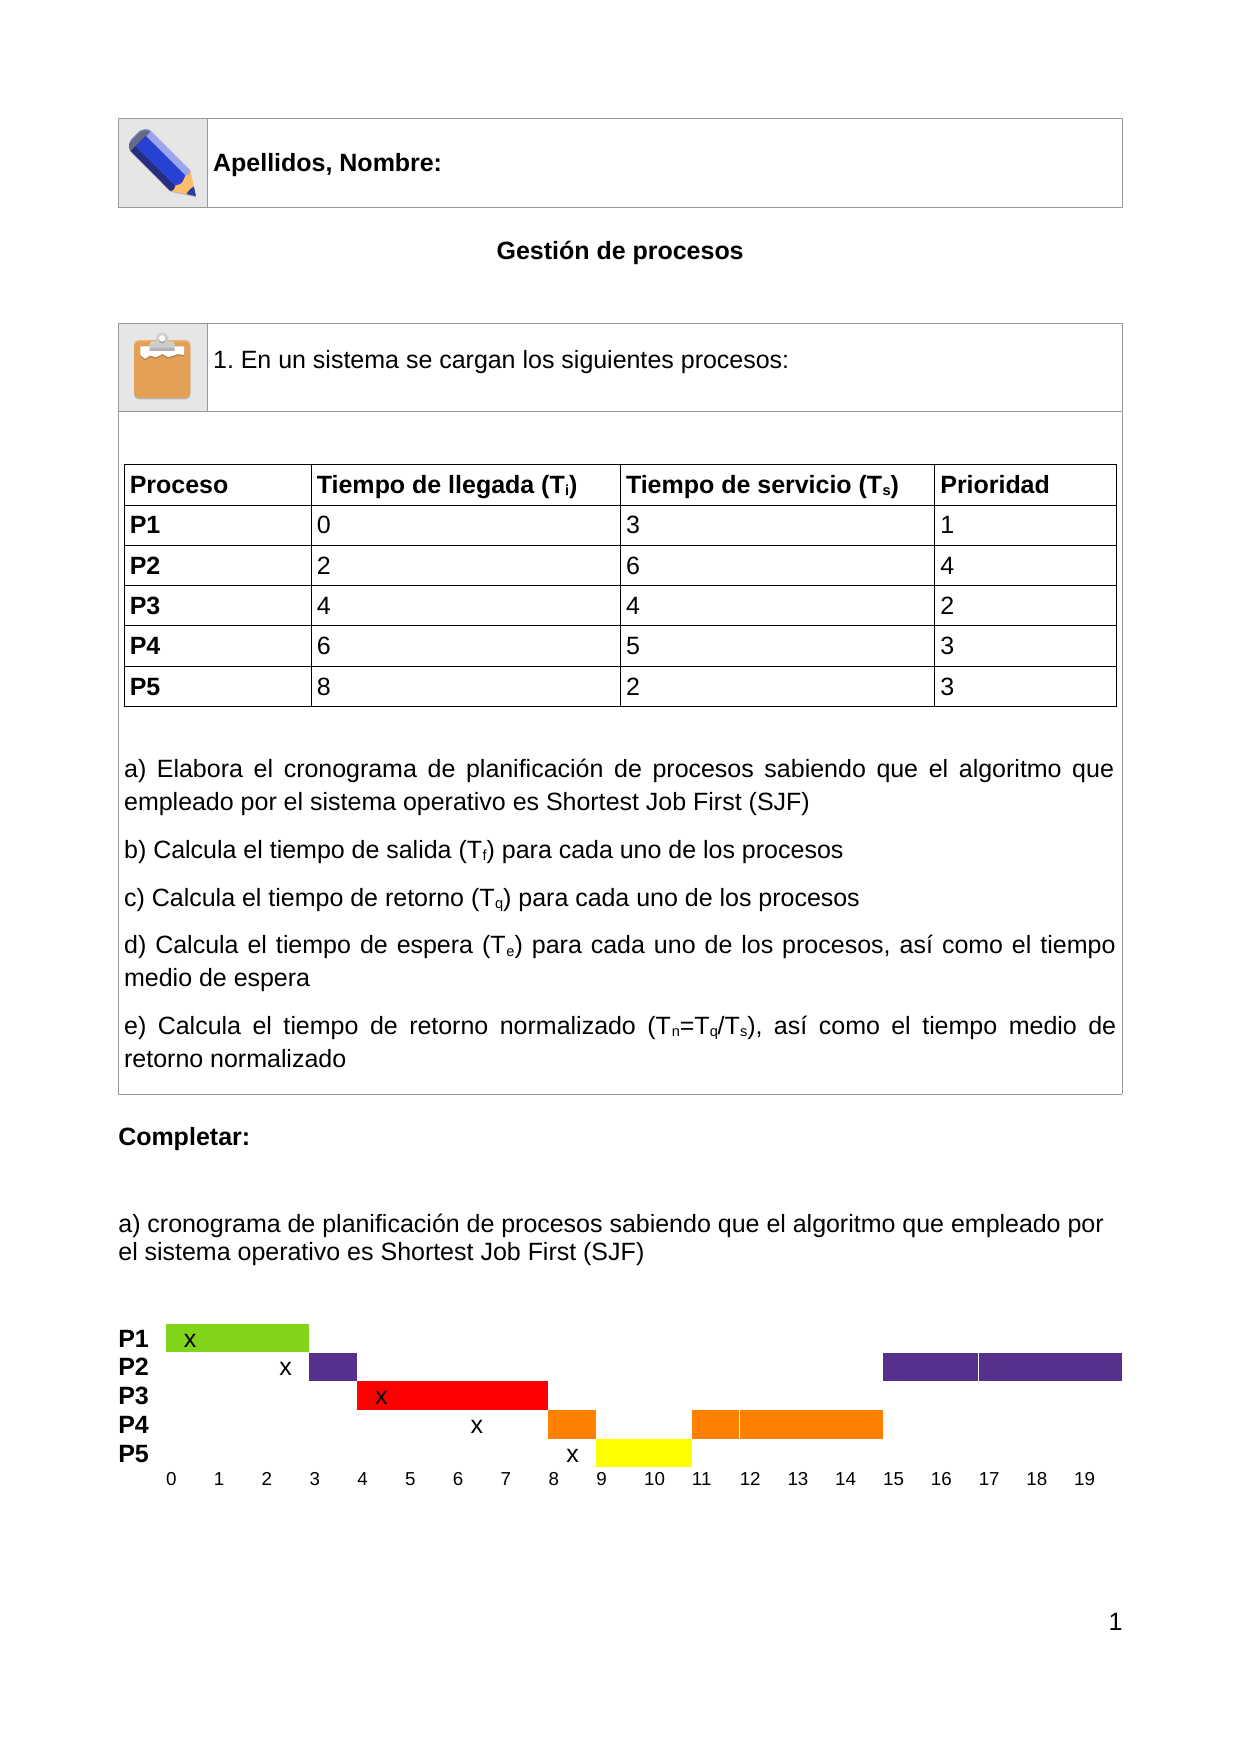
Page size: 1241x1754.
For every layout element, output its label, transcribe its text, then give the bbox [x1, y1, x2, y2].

table_cell [883, 1410, 931, 1439]
table_header [548, 1324, 596, 1352]
table_header Prioridad [935, 465, 1116, 504]
table_cell P4 [118, 1410, 166, 1439]
table_cell [166, 1439, 214, 1467]
table_cell P2 [118, 1353, 166, 1381]
table_cell [500, 1381, 548, 1410]
table_cell x [453, 1410, 500, 1439]
table_cell [787, 1353, 835, 1381]
table_header [787, 1324, 835, 1352]
table_cell 3 [935, 667, 1116, 706]
table_cell [453, 1381, 500, 1410]
table_cell [548, 1410, 596, 1439]
table_cell [740, 1353, 787, 1381]
table_cell 2 [261, 1468, 309, 1496]
table_cell [979, 1353, 1026, 1381]
table_cell x [357, 1381, 405, 1410]
table_cell 8 [548, 1468, 596, 1496]
table_cell 12 [740, 1468, 787, 1496]
table_cell [787, 1381, 835, 1410]
table_cell [453, 1439, 500, 1467]
table_cell [1026, 1439, 1074, 1467]
table_cell 5 [621, 626, 934, 666]
table_cell 1 [214, 1468, 261, 1496]
table_cell [214, 1439, 261, 1467]
table_cell 6 [453, 1468, 500, 1496]
table_header [357, 1324, 405, 1352]
table_cell [883, 1439, 931, 1467]
table_cell [692, 1353, 739, 1381]
table_header [979, 1324, 1026, 1352]
table_header [644, 1324, 692, 1352]
table_cell [835, 1439, 883, 1467]
table_cell 4 [621, 586, 934, 625]
table_cell [1074, 1410, 1122, 1439]
table_cell [214, 1353, 261, 1381]
table_cell [1026, 1410, 1074, 1439]
table_cell [644, 1439, 692, 1467]
table_header [309, 1324, 357, 1352]
table_cell 7 [500, 1468, 548, 1496]
table_cell [405, 1381, 453, 1410]
table_cell 18 [1026, 1468, 1074, 1496]
table_header [1026, 1324, 1074, 1352]
table_cell 5 [405, 1468, 453, 1496]
table_header 1. En un sistema se cargan los siguientes procesos: [208, 324, 1122, 411]
table_cell a) Elabora el cronograma de planificación de procesos sabiendo que el algoritmo que empleado por el sistema operativo es Shortest Job First (SJF) b) Calcula el tiempo de salida (Tf) para cada uno de los procesos c) Calcula el tiempo de retorno (Tq) para cada uno de los procesos d) Calcula el tiempo de espera (Te) para cada uno de los procesos, así como el tiempo medio de espera e) Calcula el tiempo de retorno normalizado (Tn=Tq/Ts), así como el tiempo medio de retorno normalizado [119, 412, 1122, 1093]
table_cell [214, 1381, 261, 1410]
table_cell 13 [787, 1468, 835, 1496]
table_cell [357, 1439, 405, 1467]
table_cell 0 [312, 506, 620, 545]
table_cell [835, 1410, 883, 1439]
table_cell [596, 1439, 644, 1467]
table_cell 2 [621, 667, 934, 706]
table_cell [500, 1410, 548, 1439]
table_cell [548, 1381, 596, 1410]
table_cell [979, 1410, 1026, 1439]
table_cell [931, 1353, 978, 1381]
table_cell 1 [935, 506, 1116, 545]
table_header [1074, 1324, 1122, 1352]
table_cell 9 [596, 1468, 644, 1496]
table_cell [1026, 1381, 1074, 1410]
table_cell 3 [309, 1468, 357, 1496]
table_cell x [548, 1439, 596, 1467]
table_cell [787, 1410, 835, 1439]
table_cell [1074, 1353, 1122, 1381]
table_cell [166, 1381, 214, 1410]
table_header [692, 1324, 739, 1352]
table_header [740, 1324, 787, 1352]
table_cell 3 [935, 626, 1116, 666]
table_cell [309, 1439, 357, 1467]
table_cell [740, 1381, 787, 1410]
table_cell [883, 1353, 931, 1381]
table_header [596, 1324, 644, 1352]
table_cell [979, 1381, 1026, 1410]
table_cell [883, 1381, 931, 1410]
table_cell [548, 1353, 596, 1381]
table_cell 4 [935, 546, 1116, 585]
table_cell P5 [125, 667, 311, 706]
table_cell P1 [125, 506, 311, 545]
table_cell [214, 1410, 261, 1439]
table_cell [261, 1381, 309, 1410]
table_header x [166, 1324, 214, 1352]
table_cell [740, 1410, 787, 1439]
table_header Proceso [125, 465, 311, 504]
table_cell [596, 1353, 644, 1381]
table_cell 2 [312, 546, 620, 585]
table_cell 11 [692, 1468, 739, 1496]
table_cell 0 [166, 1468, 214, 1496]
table_cell [309, 1381, 357, 1410]
table_cell P4 [125, 626, 311, 666]
table_header [214, 1324, 261, 1352]
table_cell [835, 1381, 883, 1410]
table_cell [931, 1439, 978, 1467]
table_cell 17 [979, 1468, 1026, 1496]
text a) cronograma de planificación de procesos sabiendo que el algoritmo que empleado por el sistema operativo es Shortest Job First (SJF) [118, 1209, 1122, 1266]
table_cell [261, 1410, 309, 1439]
table_cell 15 [883, 1468, 931, 1496]
table_cell 19 [1074, 1468, 1122, 1496]
table_cell [405, 1410, 453, 1439]
table_cell P2 [125, 546, 311, 585]
text Completar: [118, 1122, 1122, 1151]
table_cell 14 [835, 1468, 883, 1496]
table_cell [1074, 1439, 1122, 1467]
table_cell [787, 1439, 835, 1467]
table_cell 8 [312, 667, 620, 706]
table_cell [1074, 1381, 1122, 1410]
table_cell [692, 1410, 739, 1439]
table_cell [835, 1353, 883, 1381]
table_cell [453, 1353, 500, 1381]
table_cell x [261, 1353, 309, 1381]
table_cell [309, 1410, 357, 1439]
table_header [883, 1324, 931, 1352]
table_cell [596, 1410, 644, 1439]
table_cell [166, 1353, 214, 1381]
table_cell [740, 1439, 787, 1467]
table_header [405, 1324, 453, 1352]
table_cell 10 [644, 1468, 692, 1496]
table_cell [596, 1381, 644, 1410]
table_cell 6 [621, 546, 934, 585]
table_header [119, 119, 207, 207]
table_cell 16 [931, 1468, 978, 1496]
table_header Tiempo de servicio (Ts) [621, 465, 934, 504]
table_cell P3 [125, 586, 311, 625]
table_cell [1026, 1353, 1074, 1381]
table_cell [118, 1468, 166, 1496]
table_cell [357, 1410, 405, 1439]
table_header P1 [118, 1324, 166, 1352]
table_cell 2 [935, 586, 1116, 625]
table_cell [357, 1353, 405, 1381]
table_cell 4 [357, 1468, 405, 1496]
table_header [835, 1324, 883, 1352]
table_cell [692, 1439, 739, 1467]
table_cell [931, 1410, 978, 1439]
table_cell [644, 1381, 692, 1410]
table_header [453, 1324, 500, 1352]
table_cell [166, 1410, 214, 1439]
table_header [500, 1324, 548, 1352]
table_cell 4 [312, 586, 620, 625]
table_cell [692, 1381, 739, 1410]
table_cell 6 [312, 626, 620, 666]
table_cell [500, 1353, 548, 1381]
table_header [261, 1324, 309, 1352]
table_cell [261, 1439, 309, 1467]
table_cell [500, 1439, 548, 1467]
table_cell [644, 1410, 692, 1439]
table_header [931, 1324, 978, 1352]
table_cell [405, 1439, 453, 1467]
table_cell [309, 1353, 357, 1381]
table_cell P5 [118, 1439, 166, 1467]
table_header Tiempo de llegada (Ti) [312, 465, 620, 504]
table_header [119, 324, 207, 411]
table_cell 3 [621, 506, 934, 545]
table_cell [979, 1439, 1026, 1467]
table_cell [644, 1353, 692, 1381]
table_cell [931, 1381, 978, 1410]
text Gestión de procesos [118, 236, 1122, 265]
table_header Apellidos, Nombre: [208, 119, 1122, 207]
table_cell P3 [118, 1381, 166, 1410]
table_cell [405, 1353, 453, 1381]
